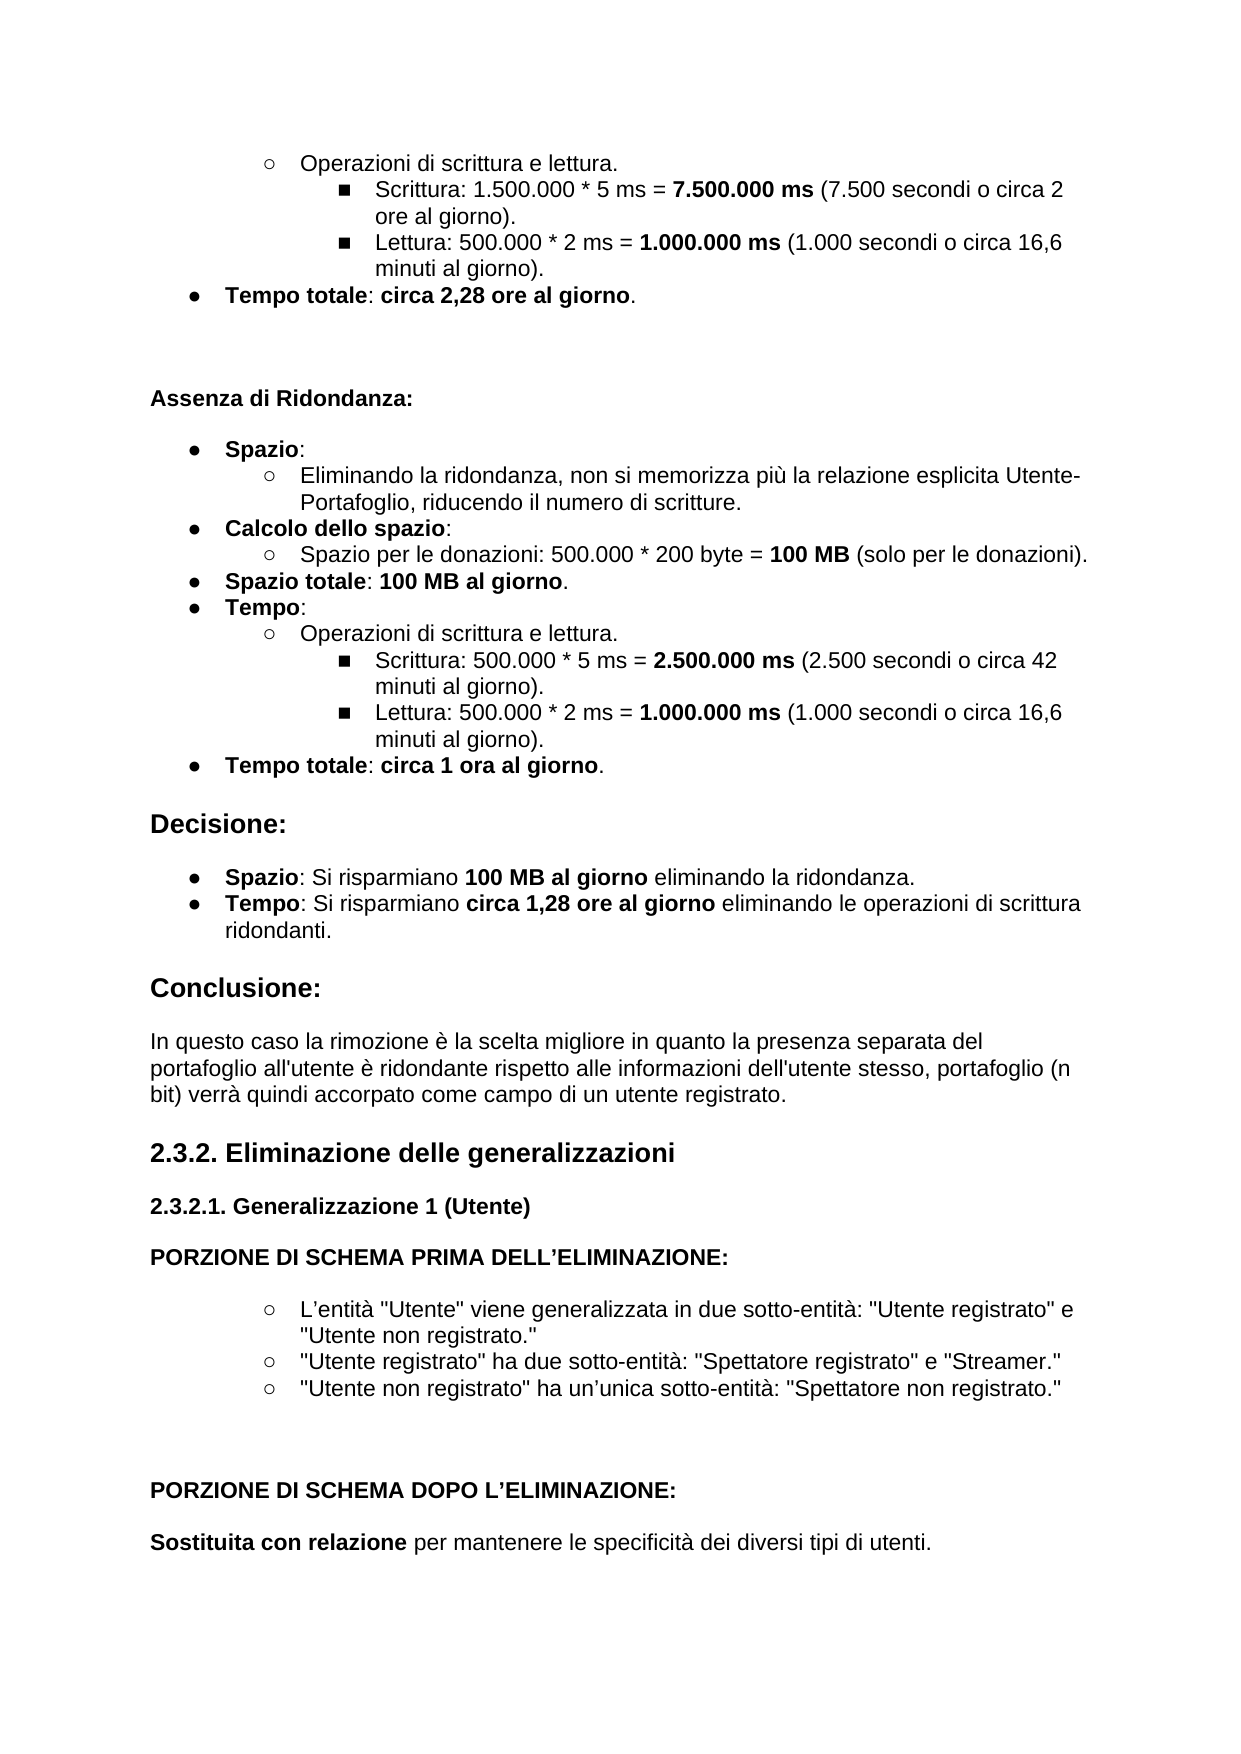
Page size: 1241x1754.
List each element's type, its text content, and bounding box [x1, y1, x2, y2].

list Scrittura: 500.000 * 5 ms = 2.500.000 ms (2.500 secondi o circa 42 minuti al giorno). [337, 647, 1090, 699]
list "Utente non registrato" ha un’unica sotto-entità: "Spettatore non registrato." [262, 1374, 1090, 1401]
text Sostituita con relazione per mantenere le specificità dei diversi tipi di utenti. [150, 1529, 1090, 1555]
subtitle Conclusione: [150, 972, 1090, 1003]
list Calcolo dello spazio: [187, 515, 1090, 541]
list Lettura: 500.000 * 2 ms = 1.000.000 ms (1.000 secondi o circa 16,6 minuti al giorno). [337, 229, 1090, 282]
list Tempo totale: circa 2,28 ore al giorno. [187, 282, 1090, 308]
list Tempo: Si risparmiano circa 1,28 ore al giorno eliminando le operazioni di scrittura ridondanti. [187, 890, 1090, 943]
subtitle 2.3.2. Eliminazione delle generalizzazioni [150, 1137, 1090, 1168]
list "Utente registrato" ha due sotto-entità: "Spettatore registrato" e "Streamer." [262, 1348, 1090, 1374]
list Operazioni di scrittura e lettura. [262, 620, 1090, 647]
list Spazio: Si risparmiano 100 MB al giorno eliminando la ridondanza. [187, 864, 1090, 890]
list L’entità "Utente" viene generalizzata in due sotto-entità: "Utente registrato" e "Utente non registrato." [262, 1296, 1090, 1348]
list Spazio per le donazioni: 500.000 * 200 byte = 100 MB (solo per le donazioni). [262, 541, 1090, 568]
list Eliminando la ridondanza, non si memorizza più la relazione esplicita Utente-Portafoglio, riducendo il numero di scritture. [262, 462, 1090, 515]
list Operazioni di scrittura e lettura. [262, 150, 1090, 176]
list Lettura: 500.000 * 2 ms = 1.000.000 ms (1.000 secondi o circa 16,6 minuti al giorno). [337, 699, 1090, 752]
subtitle 2.3.2.1. Generalizzazione 1 (Utente) [150, 1193, 1090, 1219]
list Spazio: [187, 436, 1090, 462]
subtitle Decisione: [150, 808, 1090, 839]
text In questo caso la rimozione è la scelta migliore in quanto la presenza separata del portafoglio all'utente è ridondante rispetto alle informazioni dell'utente stesso, portafoglio (n bit) verrà quindi accorpato come campo di un utente registrato. [150, 1028, 1090, 1107]
subtitle Assenza di Ridondanza: [150, 384, 1090, 411]
text PORZIONE DI SCHEMA DOPO L’ELIMINAZIONE: [150, 1477, 1090, 1504]
list Spazio totale: 100 MB al giorno. [187, 568, 1090, 594]
list Scrittura: 1.500.000 * 5 ms = 7.500.000 ms (7.500 secondi o circa 2 ore al giorno). [337, 176, 1090, 229]
list Tempo: [187, 594, 1090, 620]
list Tempo totale: circa 1 ora al giorno. [187, 752, 1090, 778]
text PORZIONE DI SCHEMA PRIMA DELL’ELIMINAZIONE: [150, 1244, 1090, 1271]
